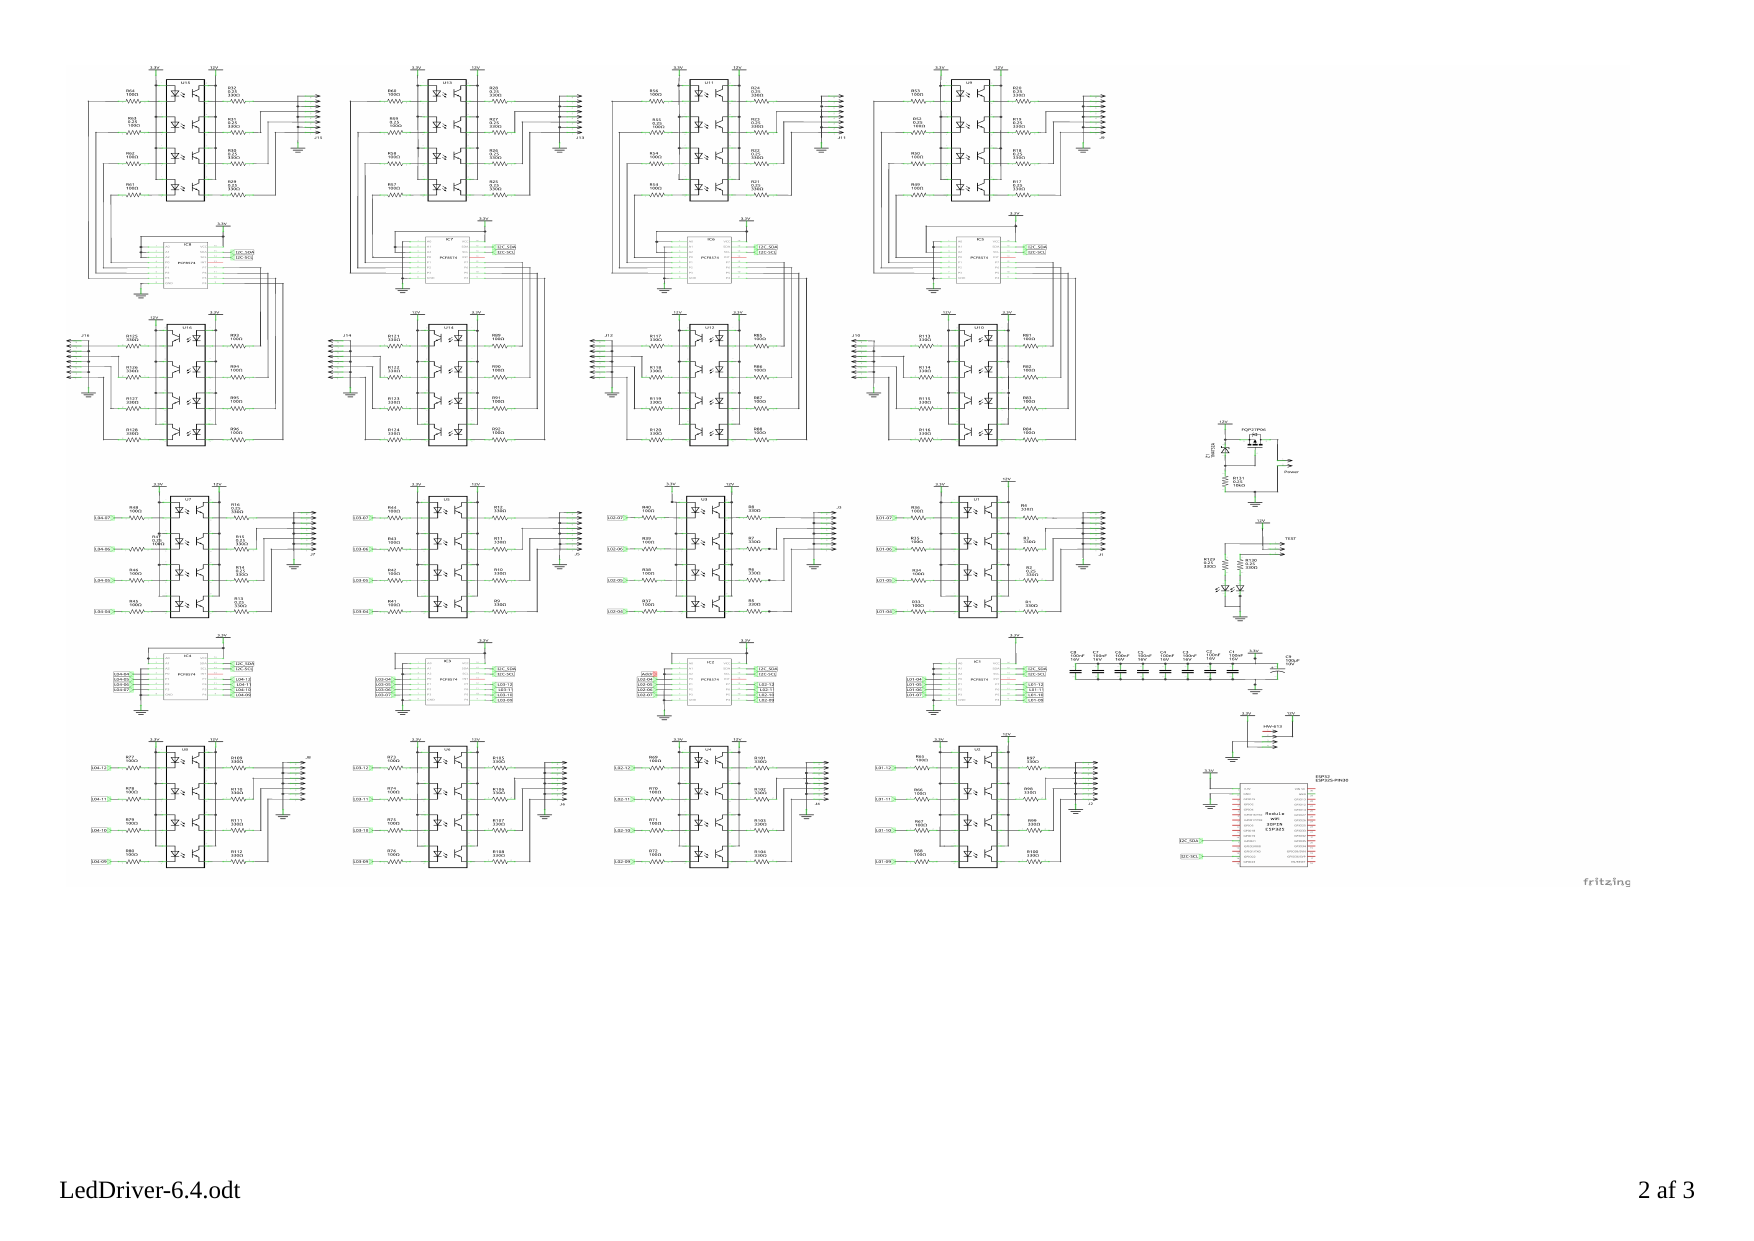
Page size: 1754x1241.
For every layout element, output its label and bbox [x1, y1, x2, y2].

picture [66, 65, 1631, 887]
